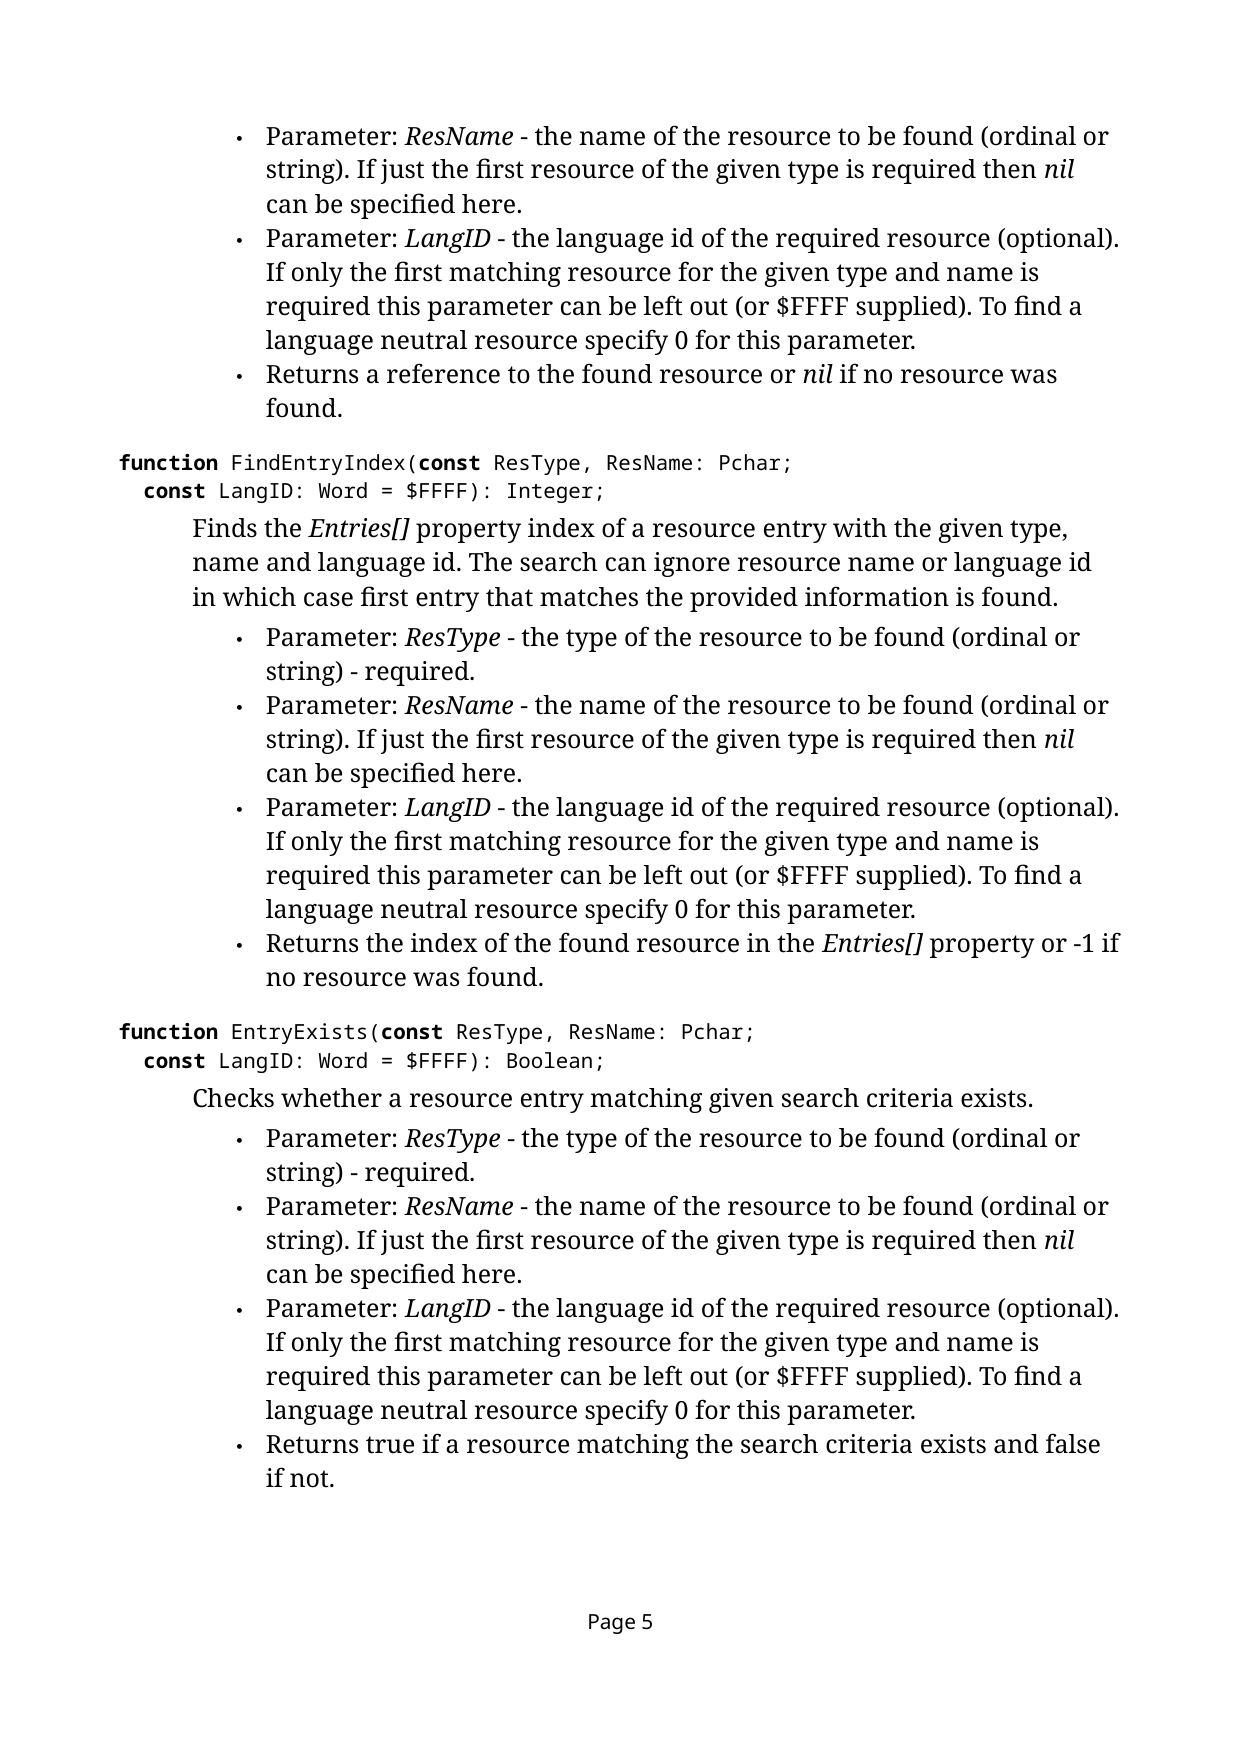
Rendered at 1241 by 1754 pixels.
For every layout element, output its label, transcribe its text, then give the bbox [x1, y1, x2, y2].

list Parameter: LangID - the language id of the required resource (optional). If only the first matching resource for the given type and name is required this parameter can be left out (or $FFFF supplied). To find a language neutral resource specify 0 for this parameter. [236, 1291, 1122, 1427]
list Returns a reference to the found resource or nil if no resource was found. [236, 357, 1122, 425]
list Parameter: ResType - the type of the resource to be found (ordinal or string) - required. [236, 1120, 1122, 1188]
list Parameter: LangID - the language id of the required resource (optional). If only the first matching resource for the given type and name is required this parameter can be left out (or $FFFF supplied). To find a language neutral resource specify 0 for this parameter. [236, 220, 1122, 357]
list Parameter: ResName - the name of the resource to be found (ordinal or string). If just the first resource of the given type is required then nil can be specified here. [236, 118, 1122, 220]
list Returns the index of the found resource in the Entries[] property or -1 if no resource was found. [236, 926, 1122, 994]
list Parameter: ResType - the type of the resource to be found (ordinal or string) - required. [236, 619, 1122, 687]
text function FindEntryIndex(const ResType, ResName: Pchar; const LangID: Word = $FFFF): Integer; [118, 448, 1122, 505]
text Checks whether a resource entry matching given search criteria exists. [192, 1080, 1122, 1114]
text function EntryExists(const ResType, ResName: Pchar; const LangID: Word = $FFFF): Boolean; [118, 1017, 1122, 1074]
list Parameter: LangID - the language id of the required resource (optional). If only the first matching resource for the given type and name is required this parameter can be left out (or $FFFF supplied). To find a language neutral resource specify 0 for this parameter. [236, 789, 1122, 926]
list Returns true if a resource matching the search criteria exists and false if not. [236, 1427, 1122, 1495]
list Parameter: ResName - the name of the resource to be found (ordinal or string). If just the first resource of the given type is required then nil can be specified here. [236, 1188, 1122, 1291]
list Parameter: ResName - the name of the resource to be found (ordinal or string). If just the first resource of the given type is required then nil can be specified here. [236, 687, 1122, 789]
text Finds the Entries[] property index of a resource entry with the given type, name and language id. The search can ignore resource name or language id in which case first entry that matches the provided information is found. [192, 511, 1122, 613]
